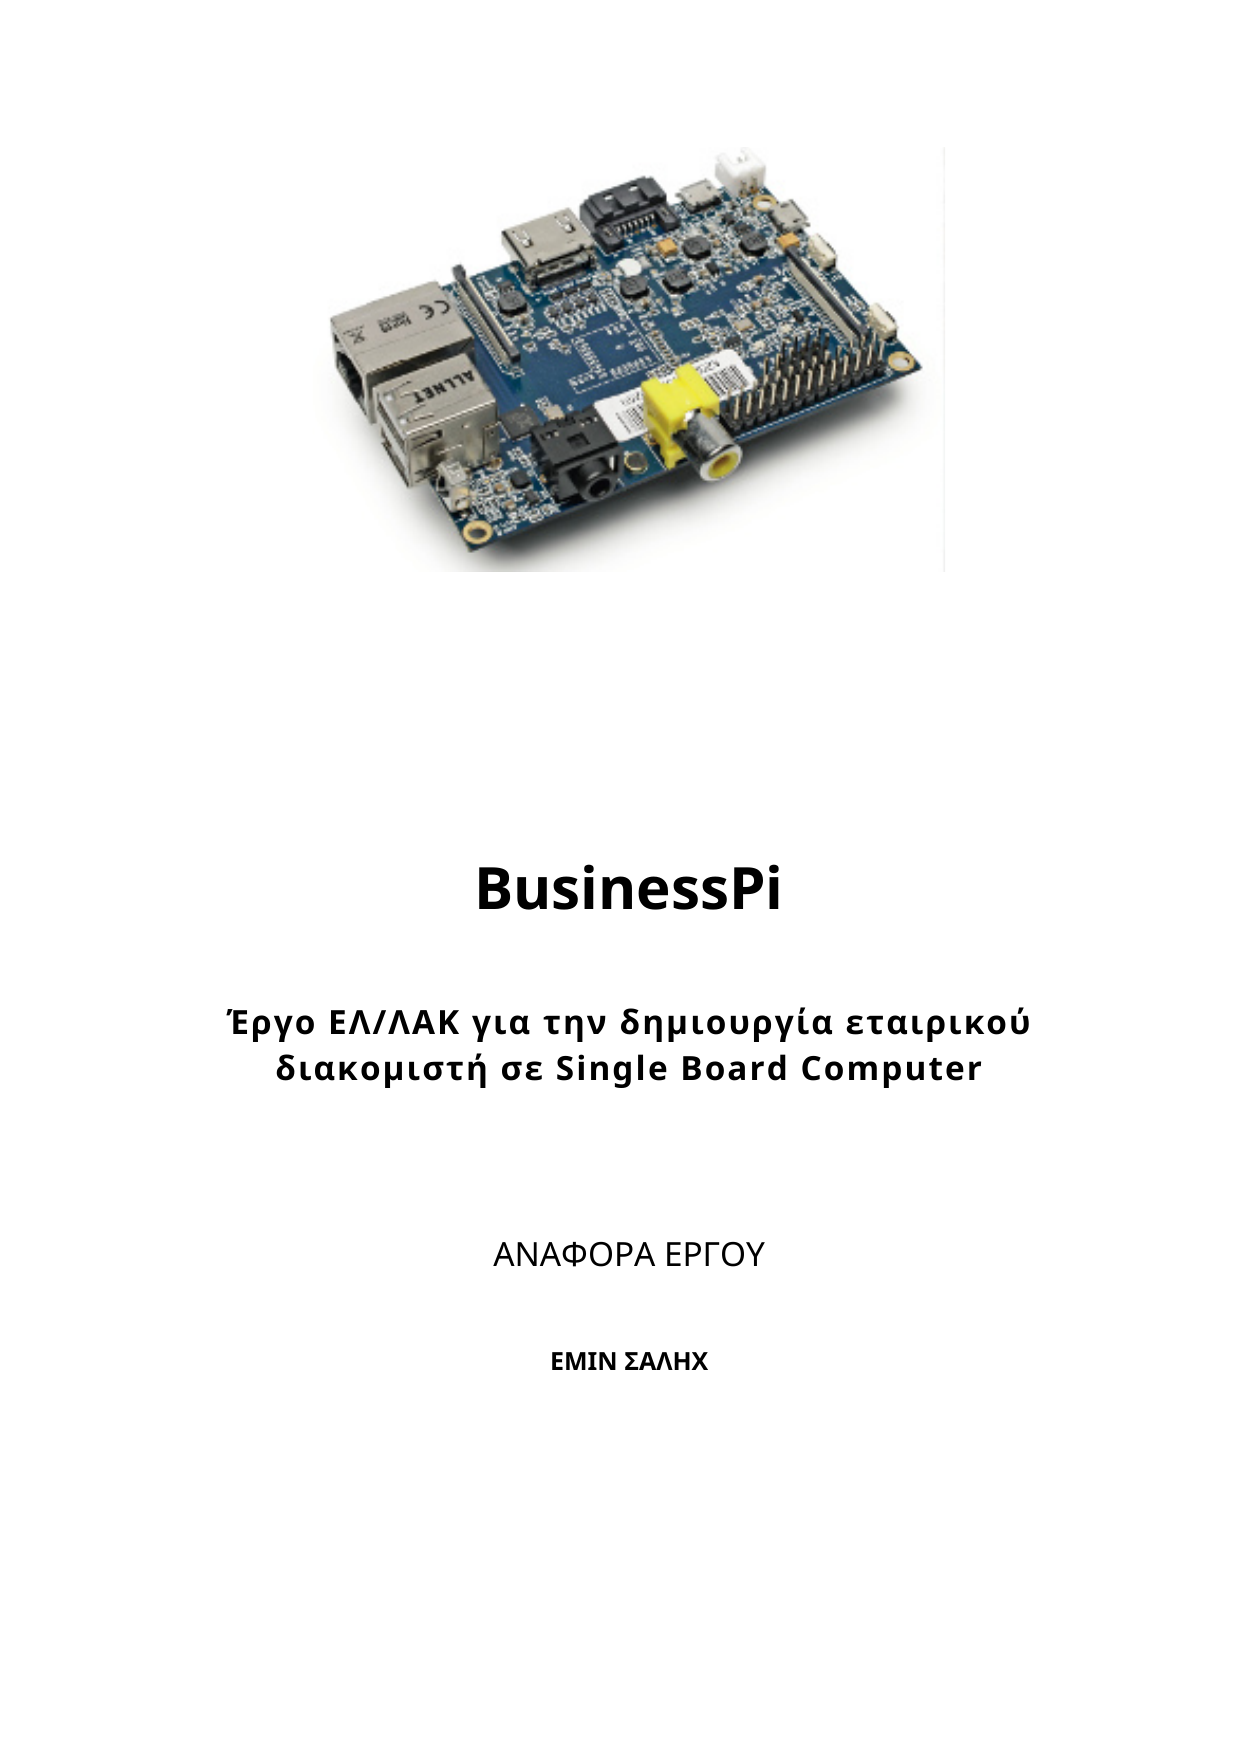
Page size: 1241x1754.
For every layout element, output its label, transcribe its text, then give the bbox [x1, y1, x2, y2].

text ΕΜΙΝ ΣΑΛΗΧ [165, 1344, 1092, 1378]
picture [312, 147, 946, 572]
text ΑΝΑΦΟΡΑ ΕΡΓΟΥ [165, 1230, 1092, 1276]
subtitle Έργο ΕΛ/ΛΑΚ για την δημιουργία εταιρικού διακομιστή σε Single Board Computer [165, 999, 1092, 1090]
subtitle BusinessPi [165, 847, 1092, 927]
